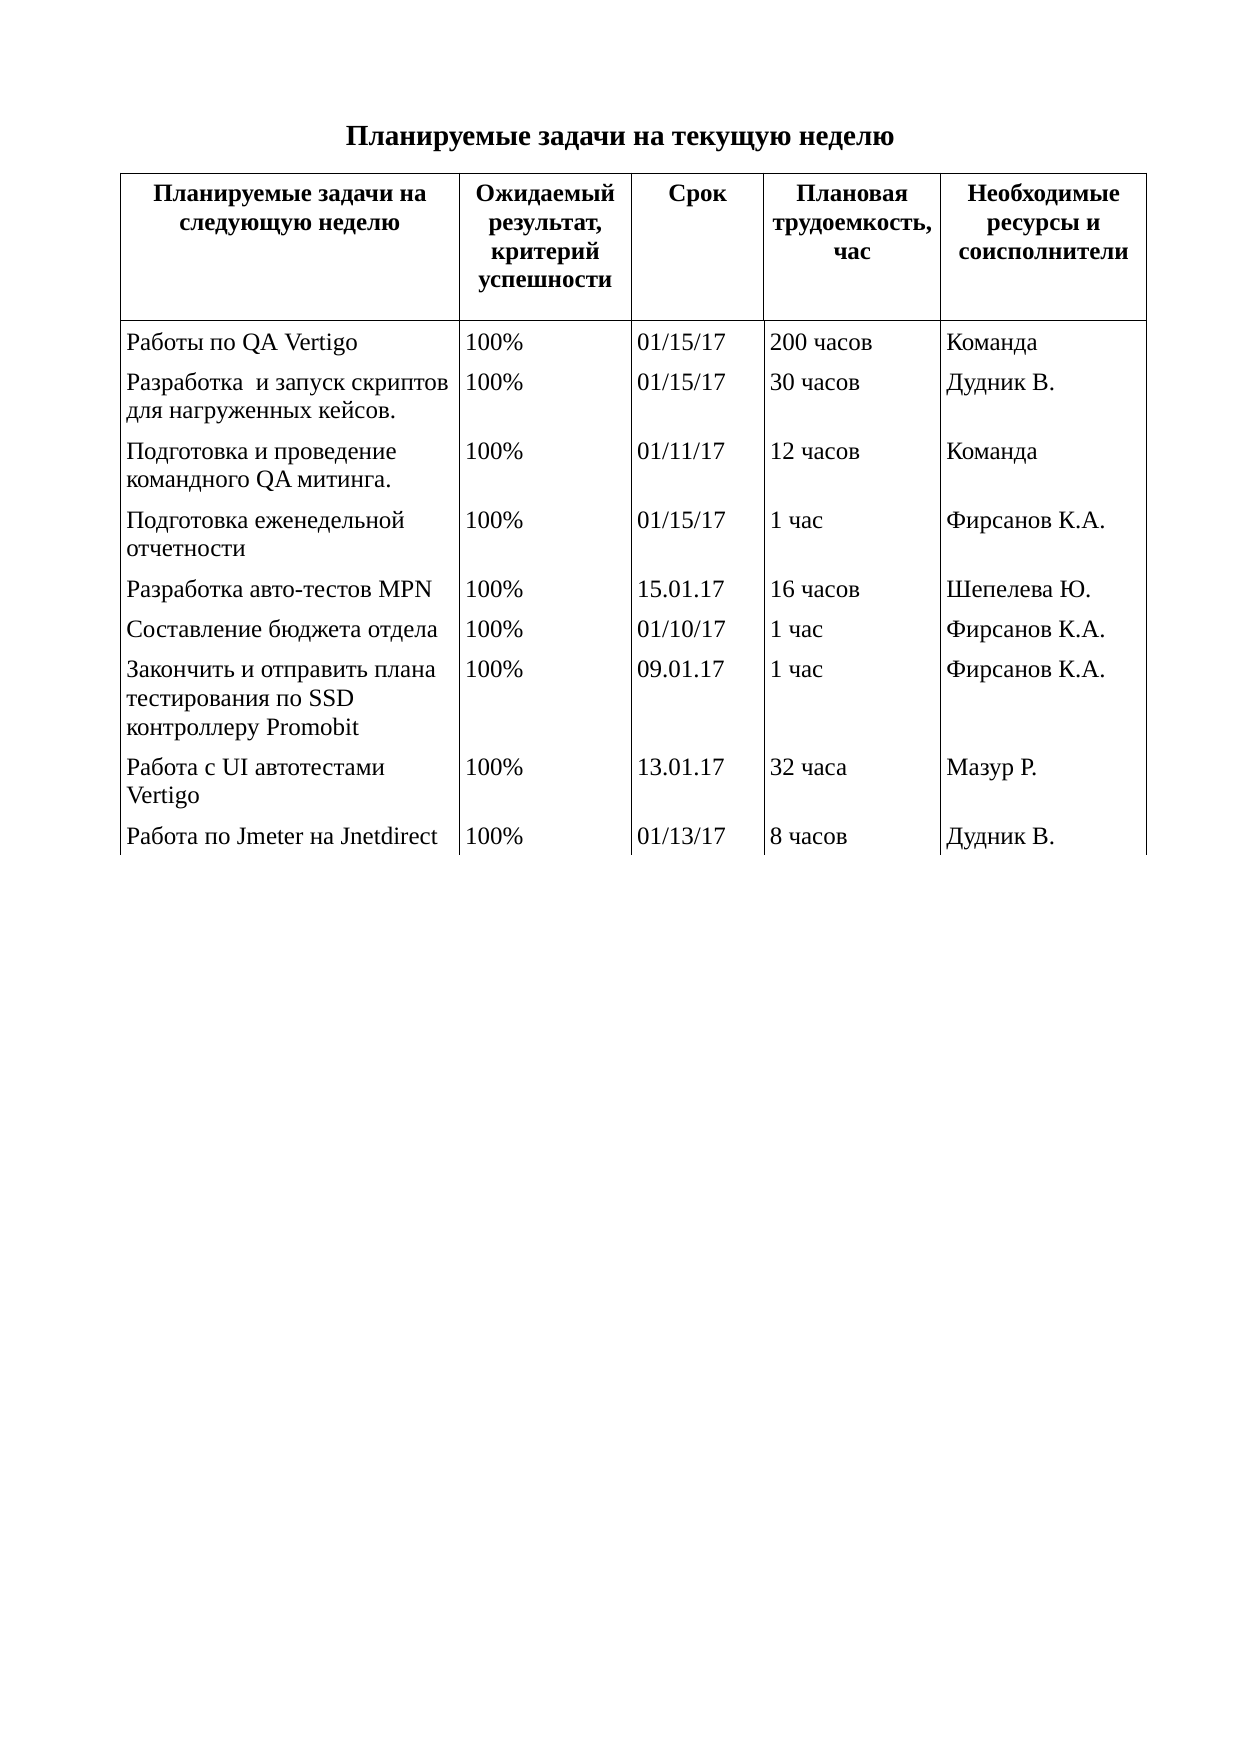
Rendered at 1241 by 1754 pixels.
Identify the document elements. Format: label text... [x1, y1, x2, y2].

table_cell 13.01.17 [632, 746, 764, 815]
table_cell 100% [460, 815, 631, 855]
table_cell 1 час [765, 608, 940, 648]
table_cell Работы по QA Vertigo [121, 321, 459, 361]
table_cell 15.01.17 [632, 499, 764, 568]
table_header Необходимые ресурсы и соисполнители [941, 174, 1146, 320]
table_cell 100% [460, 361, 631, 430]
table_cell Разработка и запуск скриптов для нагруженных кейсов. [121, 361, 459, 430]
table_header Планируемые задачи на следующую неделю [121, 174, 459, 320]
table_cell 15.01.17 [632, 361, 764, 430]
table_cell Команда [941, 430, 1146, 499]
table_cell 12 часов [765, 430, 940, 499]
text Планируемые задачи на текущую неделю [118, 118, 1122, 152]
table_cell Мазур Р. [941, 746, 1146, 815]
table_cell 32 часа [765, 746, 940, 815]
table_cell Команда [941, 321, 1146, 361]
table_cell 100% [460, 430, 631, 499]
table_cell 100% [460, 499, 631, 568]
table_cell 1 час [765, 499, 940, 568]
table_cell Фирсанов К.А. [941, 499, 1146, 568]
table_cell 100% [460, 321, 631, 361]
table_cell Составление бюджета отдела [121, 608, 459, 648]
table_cell 11.01.17 [632, 430, 764, 499]
table_cell 100% [460, 746, 631, 815]
table_cell 16 часов [765, 568, 940, 608]
table_cell 1 час [765, 649, 940, 746]
table_cell 30 часов [765, 361, 940, 430]
table_cell 100% [460, 568, 631, 608]
table_cell 200 часов [765, 321, 940, 361]
table_cell 13.01.17 [632, 815, 764, 855]
table_cell Работа по Jmeter на Jnetdirect [121, 815, 459, 855]
table_cell Фирсанов К.А. [941, 608, 1146, 648]
table_cell Разработка авто-тестов MPN [121, 568, 459, 608]
table_cell Фирсанов К.А. [941, 649, 1146, 746]
table_cell Дудник В. [941, 815, 1146, 855]
table_header Плановая трудоемкость, час [764, 174, 940, 320]
table_header Ожидаемый результат, критерий успешности [460, 174, 631, 320]
table_cell 10.01.17 [632, 608, 764, 648]
table_cell Подготовка еженедельной отчетности [121, 499, 459, 568]
table_cell 100% [460, 608, 631, 648]
table_cell Подготовка и проведение командного QA митинга. [121, 430, 459, 499]
table_cell 09.01.17 [632, 649, 764, 746]
table_cell Закончить и отправить плана тестирования по SSD контроллеру Promobit [121, 649, 459, 746]
table_cell 15.01.17 [632, 321, 764, 361]
table_cell Работа с UI автотестами Vertigo [121, 746, 459, 815]
table_header Срок [632, 174, 763, 320]
table_cell Дудник В. [941, 361, 1146, 430]
table_cell 8 часов [765, 815, 940, 855]
table_cell 100% [460, 649, 631, 746]
table_cell Шепелева Ю. [941, 568, 1146, 608]
table_cell 15.01.17 [632, 568, 764, 608]
